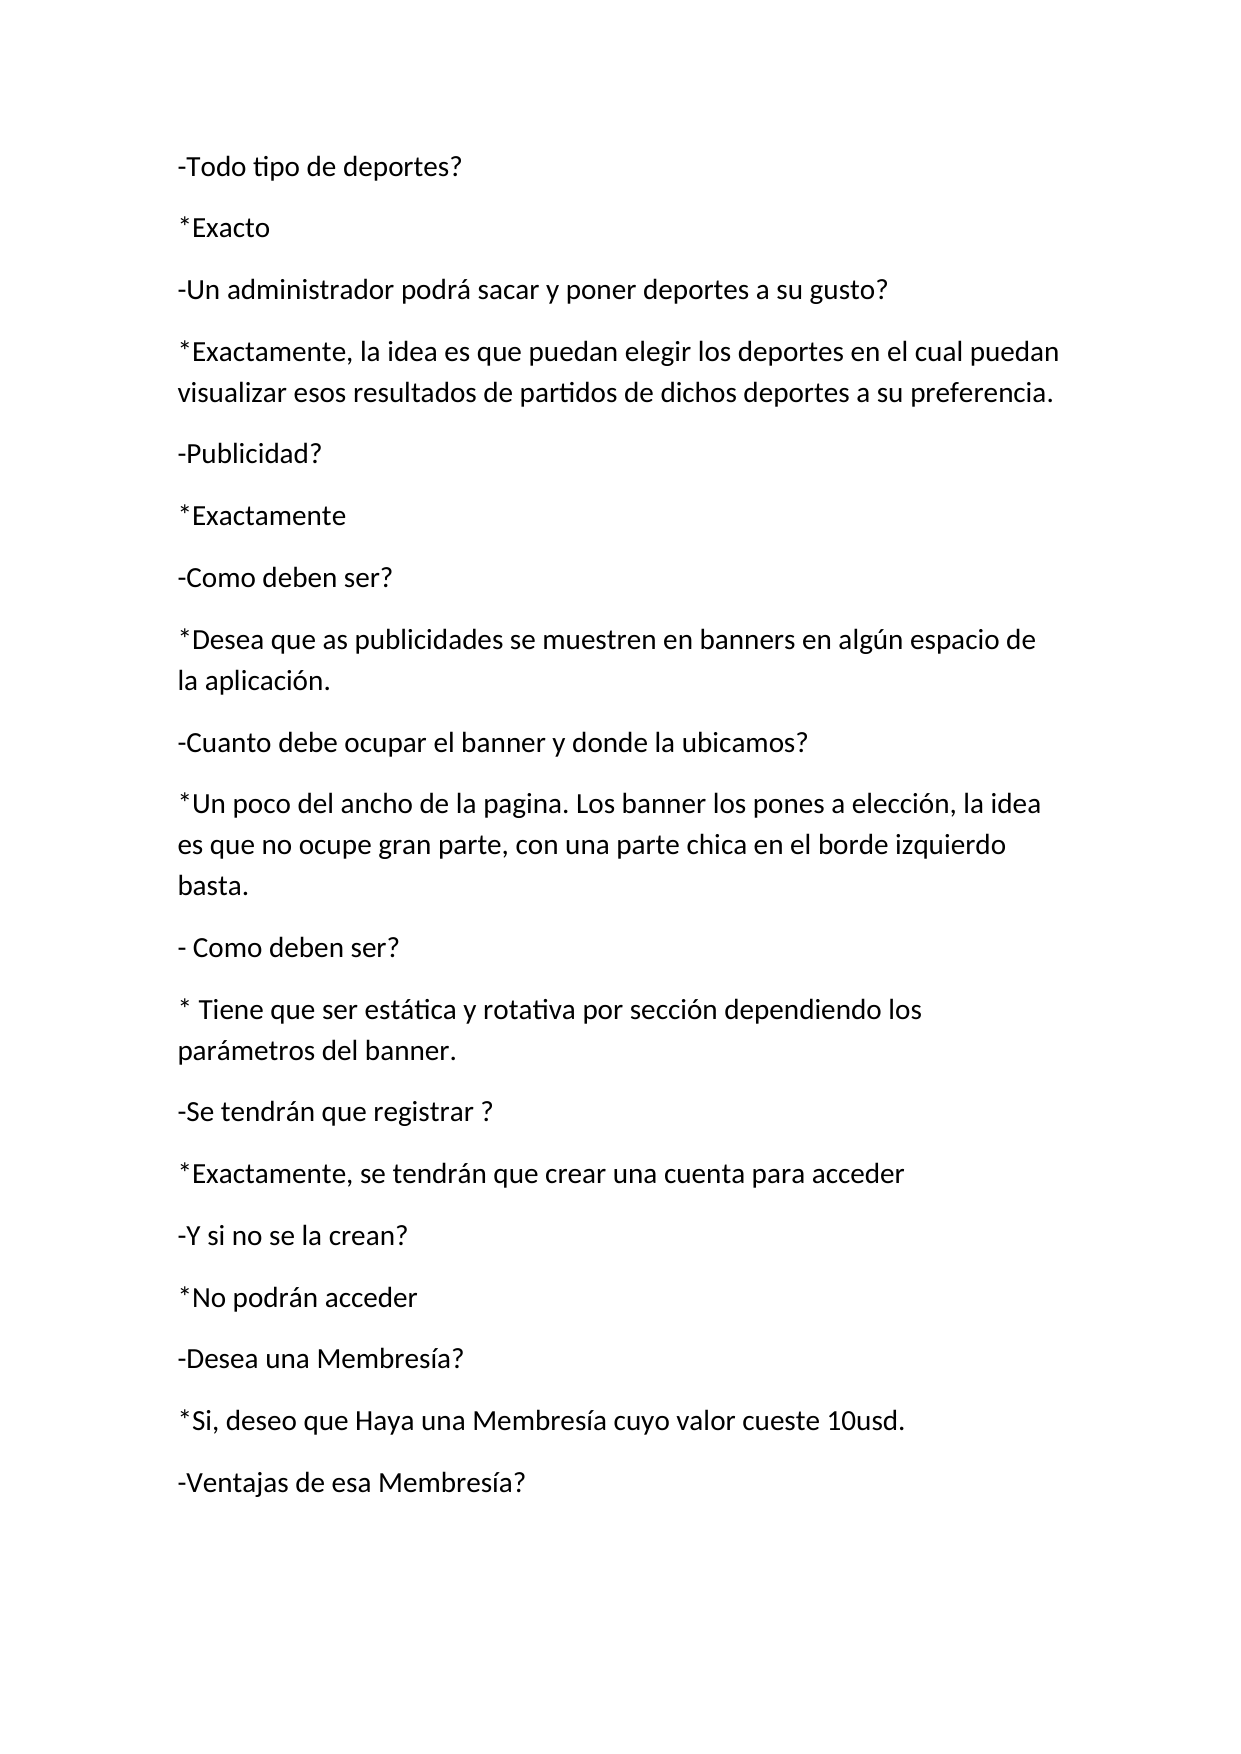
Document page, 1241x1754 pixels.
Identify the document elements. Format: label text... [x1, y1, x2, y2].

text -Se tendrán que registrar ? [177, 1093, 1063, 1129]
text - Como deben ser? [177, 929, 1063, 965]
text -Como deben ser? [177, 559, 1063, 595]
text *Un poco del ancho de la pagina. Los banner los pones a elección, la idea es que no ocupe gran parte, con una parte chica en el borde izquierdo basta. [177, 785, 1063, 903]
text -Un administrador podrá sacar y poner deportes a su gusto? [177, 271, 1063, 307]
text *Exacto [177, 209, 1063, 245]
text -Y si no se la crean? [177, 1217, 1063, 1253]
text *Exactamente, la idea es que puedan elegir los deportes en el cual puedan visualizar esos resultados de partidos de dichos deportes a su preferencia. [177, 333, 1063, 409]
text *Exactamente, se tendrán que crear una cuenta para acceder [177, 1155, 1063, 1191]
text -Todo tipo de deportes? [177, 148, 1063, 183]
text -Ventajas de esa Membresía? [177, 1464, 1063, 1500]
text *Desea que as publicidades se muestren en banners en algún espacio de la aplicación. [177, 621, 1063, 697]
text -Desea una Membresía? [177, 1341, 1063, 1376]
text -Publicidad? [177, 436, 1063, 471]
text *Exactamente [177, 497, 1063, 533]
text -Cuanto debe ocupar el banner y donde la ubicamos? [177, 724, 1063, 759]
text *No podrán acceder [177, 1279, 1063, 1314]
text *Si, deseo que Haya una Membresía cuyo valor cueste 10usd. [177, 1402, 1063, 1438]
text * Tiene que ser estática y rotativa por sección dependiendo los parámetros del banner. [177, 991, 1063, 1067]
